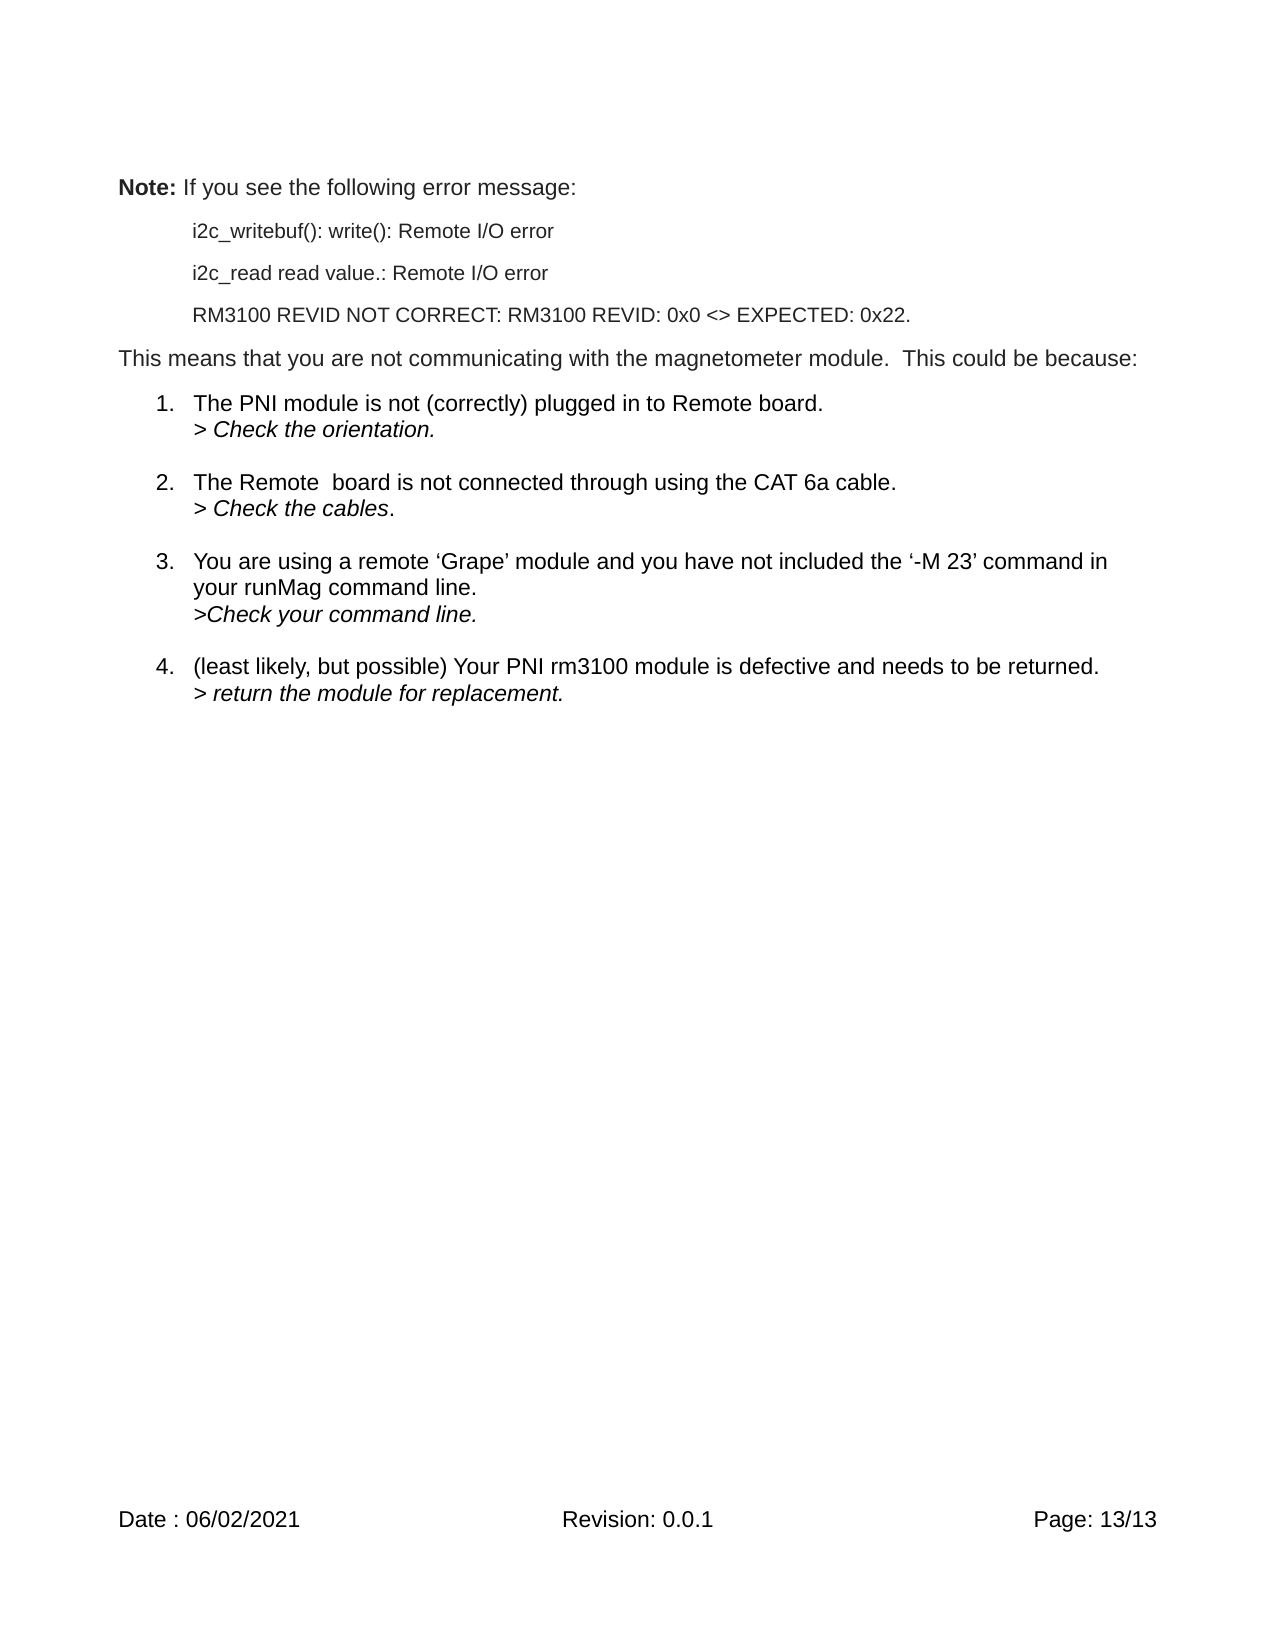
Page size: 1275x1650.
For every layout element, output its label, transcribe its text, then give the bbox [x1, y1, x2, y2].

list The Remote board is not connected through using the CAT 6a cable. [156, 469, 1157, 495]
list > return the module for replacement. [156, 680, 1157, 706]
text i2c_writebuf(): write(): Remote I/O error [192, 219, 1157, 243]
list > Check the orientation. [156, 416, 1157, 442]
list >Check your command line. [156, 601, 1157, 627]
list You are using a remote ‘Grape’ module and you have not included the ‘-M 23’ command in your runMag command line. [156, 548, 1157, 601]
list (least likely, but possible) Your PNI rm3100 module is defective and needs to be returned. [156, 653, 1157, 680]
text Note: If you see the following error message: [118, 174, 1157, 200]
text This means that you are not communicating with the magnetometer module. This could be because: [118, 345, 1157, 371]
text i2c_read read value.: Remote I/O error [192, 261, 1157, 285]
list The PNI module is not (correctly) plugged in to Remote board. [156, 390, 1157, 416]
text RM3100 REVID NOT CORRECT: RM3100 REVID: 0x0 <> EXPECTED: 0x22. [192, 303, 1157, 327]
list > Check the cables. [156, 495, 1157, 522]
